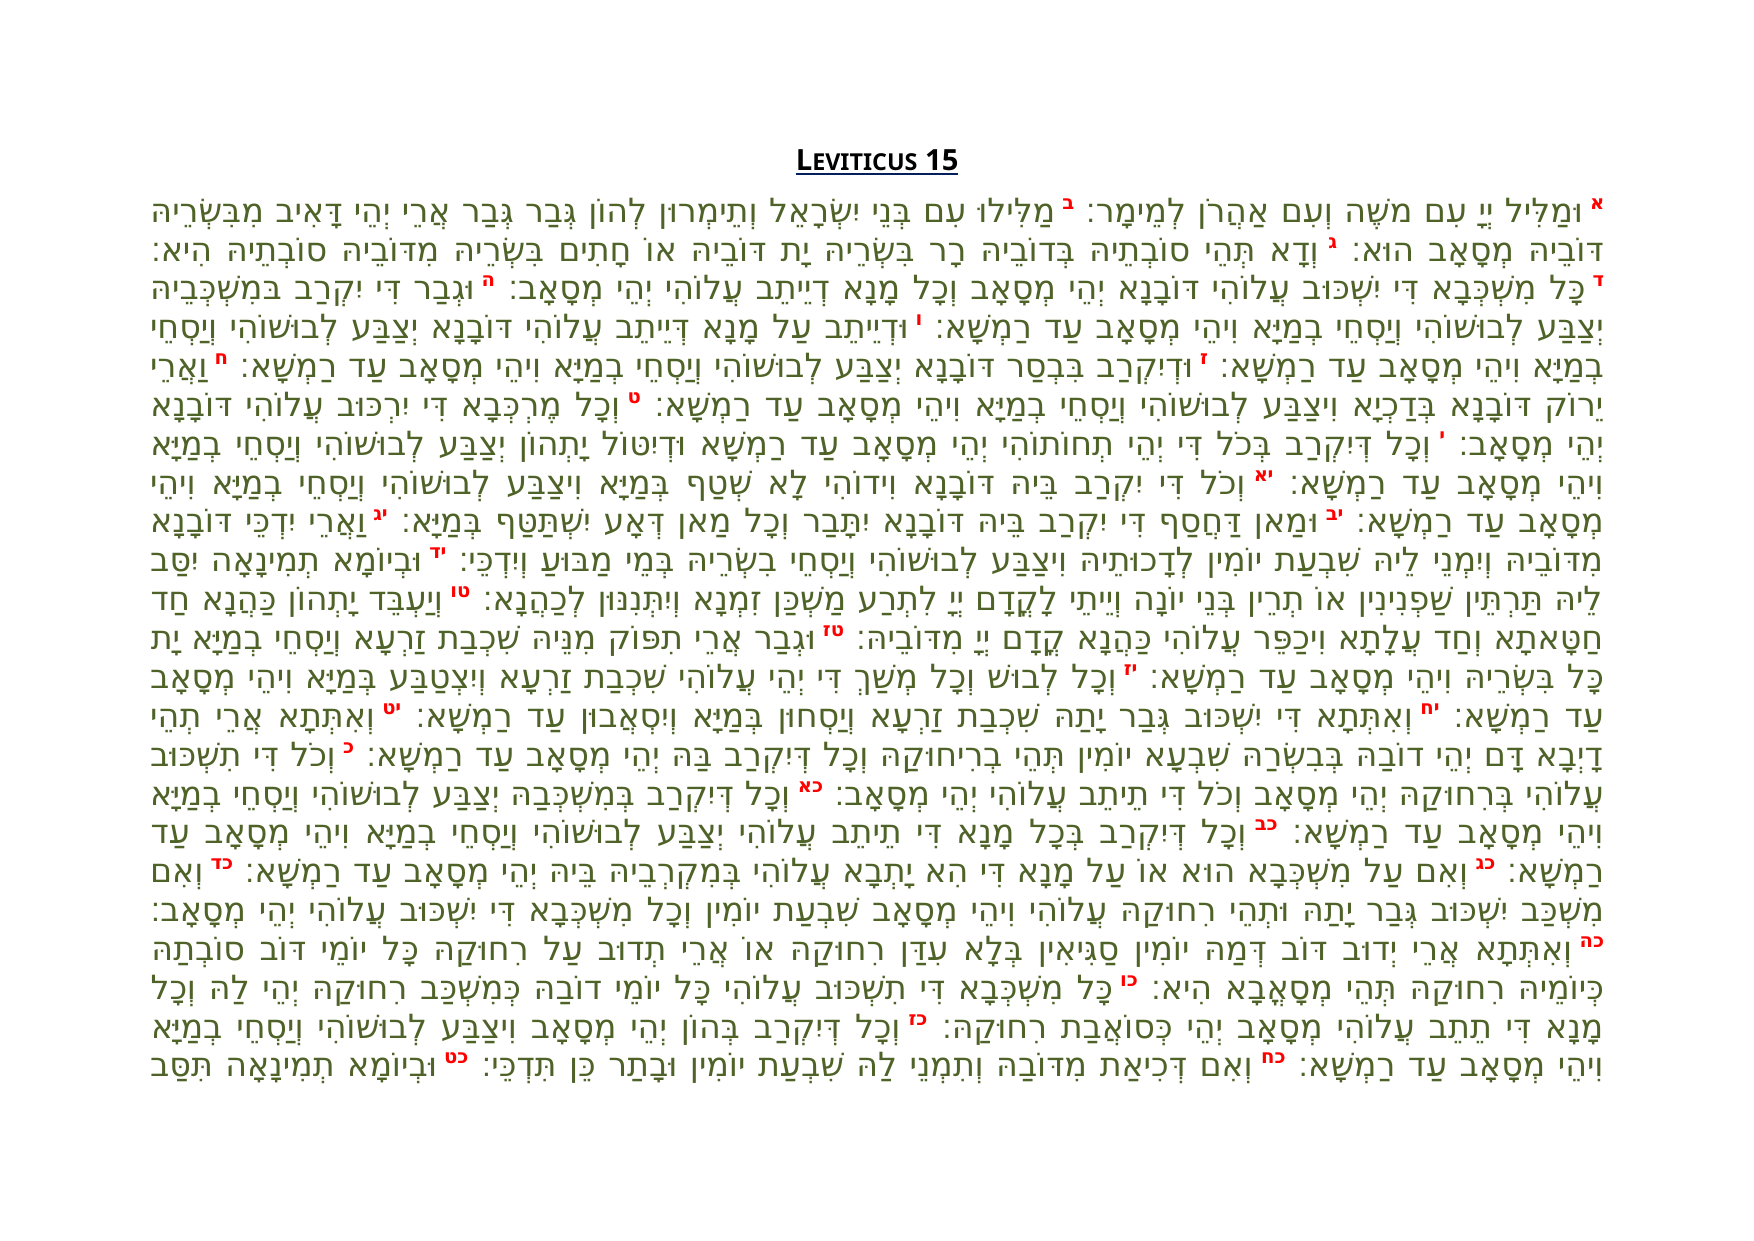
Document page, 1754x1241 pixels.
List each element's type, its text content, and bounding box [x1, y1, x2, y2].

text א וּמַלִּיל יְיָ עִם משֶׁה וְעִם אַהֲרֹן לְמֵימָר׃ ב מַלִּילוּ עִם בְּנֵי יִשְׂרָאֵל וְתֵימְרוּן לְהוֹן גְּבַר גְּבַר אֲרֵי יְהֵי דָּאִיב מִבִּשְׂרֵיהּ דּוֹבֵיהּ מְסָאָב הוּא׃ ג וְדָא תְּהֵי סוֹבְתֵיהּ בְּדוֹבֵיהּ רָר בִּשְׂרֵיהּ יָת דּוֹבֵיהּ אוֹ חָתִים בִּשְׂרֵיהּ מִדּוֹבֵיהּ סוֹבְתֵיהּ הִיא׃ ד כָּל מִשְׁכְּבָא דִּי יִשְׁכּוּב עֲלוֹהִי דּוֹבָנָא יְהֵי מְסָאָב וְכָל מָנָא דְיֵיתֵב עֲלוֹהִי יְהֵי מְסָאָב׃ ה וּגְבַר דִּי יִקְרַב בּמִשְׁכְּבֵיהּ יְצַבַּע לְבוּשׁוֹהִי וְיַסְחֵי בְמַיָּא וִיהֵי מְסָאָב עַד רַמְשָׁא׃ ו וּדְיֵיתֵב עַל מָנָא דְּיֵיתֵב עֲלוֹהִי דּוֹבָנָא יְצַבַּע לְבוּשׁוֹהִי וְיַסְחֵי בְמַיָּא וִיהֵי מְסָאָב עַד רַמְשָׁא׃ ז וּדְיִקְרַב בִּבְסַר דּוֹבָנָא יְצַבַּע לְבוּשׁוֹהִי וְיַסְחֵי בְמַיָּא וִיהֵי מְסָאָב עַד רַמְשָׁא׃ ח וַאֲרֵי יֵרוֹק דּוֹבָנָא בְּדַכְיָא וִיצַבַּע לְבוּשׁוֹהִי וְיַסְחֵי בְמַיָּא וִיהֵי מְסָאָב עַד רַמְשָׁא׃ ט וְכָל מֶרְכְּבָא דִּי יִרְכּוּב עֲלוֹהִי דּוֹבָנָא יְהֵי מְסָאָב׃ י וְכָל דְּיִקְרַב בְּכֹל דִּי יְהֵי תְחוֹתוֹהִי יְהֵי מְסָאָב עַד רַמְשָׁא וּדְיִטּוֹל יָתְהוֹן יְצַבַּע לְבוּשׁוֹהִי וְיַסְחֵי בְמַיָּא וִיהֵי מְסָאָב עַד רַמְשָׁא׃ יא וְכֹל דִּי יִקְרַב בֵּיהּ דּוֹבָנָא וִידוֹהִי לָא שְׁטַף בְּמַיָּא וִיצַבַּע לְבוּשׁוֹהִי וְיַסְחֵי בְמַיָּא וִיהֵי מְסָאָב עַד רַמְשָׁא׃ יב וּמַאן דַּחֲסַף דִּי יִקְרַב בֵּיהּ דּוֹבָנָא יִתָּבַר וְכָל מַאן דְּאָע יִשְׁתַּטַּף בְּמַיָּא׃ יג וַאֲרֵי יִדְכֵּי דּוֹבָנָא מִדּוֹבֵיהּ וְיִמְנֵי לֵיהּ שִׁבְעַת יוֹמִין לְדָכוּתֵיהּ וִיצַבַּע לְבוּשׁוֹהִי וְיַסְחֵי בִשְׂרֵיהּ בְּמֵי מַבּוּעַ וְיִדְכֵּי׃ יד וּבְיוֹמָא תְמִינָאָה יִסַּב לֵיהּ תַּרְתֵּין שַׁפְנִינִין אוֹ תְרֵין בְּנֵי יוֹנָה וְיֵיתֵי לָקֳדָם יְיָ לִתְרַע מַשְׁכַּן זִמְנָא וְיִתְּנִנּוּן לְכַהֲנָא׃ טו וְיַעְבֵּד יָתְהוֹן כַּהֲנָא חַד חַטָּאתָא וְחַד עֲלָתָא וִיכַפֵּר עֲלוֹהִי כַּהֲנָא קֳדָם יְיָ מִדּוֹבֵיהּ׃ טז וּגְבַר אֲרֵי תִפּוֹק מִנֵּיהּ שִׁכְבַת זַרְעָא וְיַסְחֵי בְמַיָּא יָת כָּל בִּשְׂרֵיהּ וִיהֵי מְסָאָב עַד רַמְשָׁא׃ יז וְכָל לְבוּשׁ וְכָל מְשַׁךְ דִּי יְהֵי עֲלוֹהִי שִׁכְבַת זַרְעָא וְיִצְטַבַּע בְּמַיָּא וִיהֵי מְסָאָב עַד רַמְשָׁא׃ יח וְאִתְּתָא דִּי יִשְׁכּוּב גְּבַר יָתַהּ שִׁכְבַת זַרְעָא וְיַסְחוּן בְּמַיָּא וְיִסְאֲבוּן עַד רַמְשָׁא׃ יט וְאִתְּתָא אֲרֵי תְהֵי דָיְבָא דָּם יְהֵי דוֹבַהּ בְּבִשְׂרַהּ שִׁבְעָא יוֹמִין תְּהֵי בְרִיחוּקַהּ וְכָל דְּיִקְרַב בַּהּ יְהֵי מְסָאָב עַד רַמְשָׁא׃ כ וְכֹל דִּי תִשְׁכּוּב עֲלוֹהִי בְּרִחוּקַהּ יְהֵי מְסָאָב וְכֹל דִּי תֵיתֵב עֲלוֹהִי יְהֵי מְסָאָב׃ כא וְכָל דְּיִקְרַב בְּמִשְׁכְּבַהּ יְצַבַּע לְבוּשׁוֹהִי וְיַסְחֵי בְמַיָּא וִיהֵי מְסָאָב עַד רַמְשָׁא׃ כב וְכָל דְּיִקְרַב בְּכָל מָנָא דִּי תֵיתֵב עֲלוֹהִי יְצַבַּע לְבוּשׁוֹהִי וְיַסְחֵי בְמַיָּא וִיהֵי מְסָאָב עַד רַמְשָׁא׃ כג וְאִם עַל מִשְׁכְּבָא הוּא אוֹ עַל מָנָא דִּי הִא יָתְבָא עֲלוֹהִי בְּמִקְרְבֵיהּ בֵּיהּ יְהֵי מְסָאָב עַד רַמְשָׁא׃ כד וְאִם מִשְׁכַּב יִשְׁכּוּב גְּבַר יָתַהּ וּתְהֵי רִחוּקַהּ עֲלוֹהִי וִיהֵי מְסָאָב שִׁבְעַת יוֹמִין וְכָל מִשְׁכְּבָא דִּי יִשְׁכּוּב עֲלוֹהִי יְהֵי מְסָאָב׃ כה וְאִתְּתָא אֲרֵי יְדוּב דּוֹב דְּמַהּ יוֹמִין סַגִּיאִין בְּלָא עִדַּן רִחוּקַהּ אוֹ אֲרֵי תְדוּב עַל רִחוּקַהּ כָּל יוֹמֵי דּוֹב סוֹבְתַהּ כְּיוֹמֵיהּ רִחוּקַהּ תְּהֵי מְסָאֳבָא הִיא׃ כו כָּל מִשְׁכְּבָא דִּי תִשְׁכּוּב עֲלוֹהִי כָּל יוֹמֵי דוֹבַהּ כְּמִשְׁכַּב רִחוּקַהּ יְהֵי לַהּ וְכָל מָנָא דִּי תֵתֵב עֲלוֹהִי מְסָאָב יְהֵי כְּסוֹאֲבַת רִחוּקַהּ׃ כז וְכָל דְּיִקְרַב בְּהוֹן יְהֵי מְסָאָב וִיצַבַּע לְבוּשׁוֹהִי וְיַסְחֵי בְמַיָּא וִיהֵי מְסָאָב עַד רַמְשָׁא׃ כח וְאִם דְּכִיאַת מִדּוֹבַהּ וְתִמְנֵי לַהּ שִׁבְעַת יוֹמִין וּבָתַר כֵּן תִּדְכֵּי׃ כט וּבְיוֹמָא תְמִינָאָה תִּסַּב [150, 191, 1604, 1085]
text Leviticus 15 [150, 139, 1604, 179]
